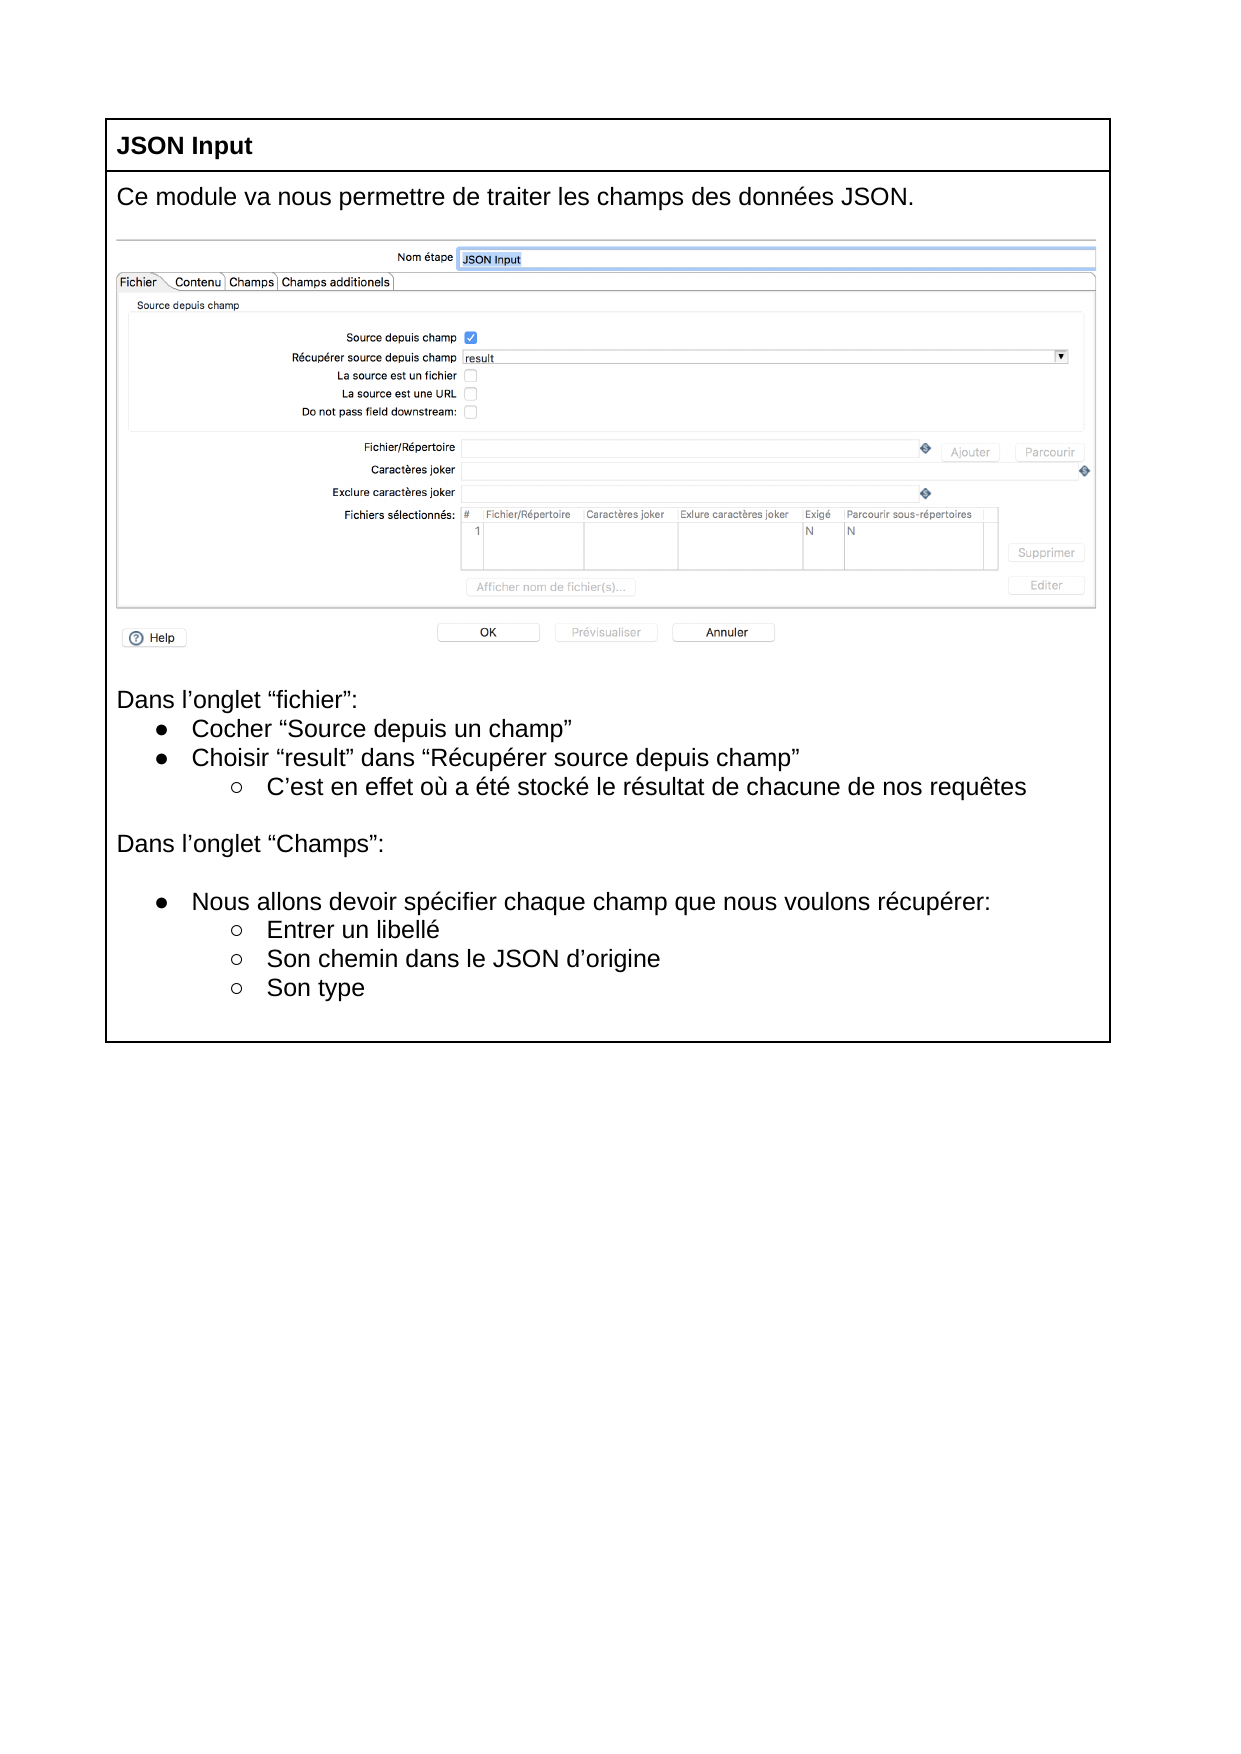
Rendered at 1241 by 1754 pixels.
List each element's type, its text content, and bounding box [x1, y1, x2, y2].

picture [116, 239, 1097, 657]
table_cell Ce module va nous permettre de traiter les champs des données JSON. Dans l’onglet “fichier”: Cocher “Source depuis un champ” Choisir “result” dans “Récupérer source depuis champ” C’est en effet où a été stocké le résultat de chacune de nos requêtes Dans l’onglet “Champs”: Nous allons devoir spécifier chaque champ que nous voulons récupérer: Entrer un libellé Son chemin dans le JSON d’origine Son type NB: pour plus d’explications sur la syntaxe des chemins JSON: JSON PATH Faire de même pour l’autre requête Relier chaque étape à la précédente comme ceci: [107, 172, 1109, 1041]
table_cell JSON Input [107, 120, 1109, 170]
